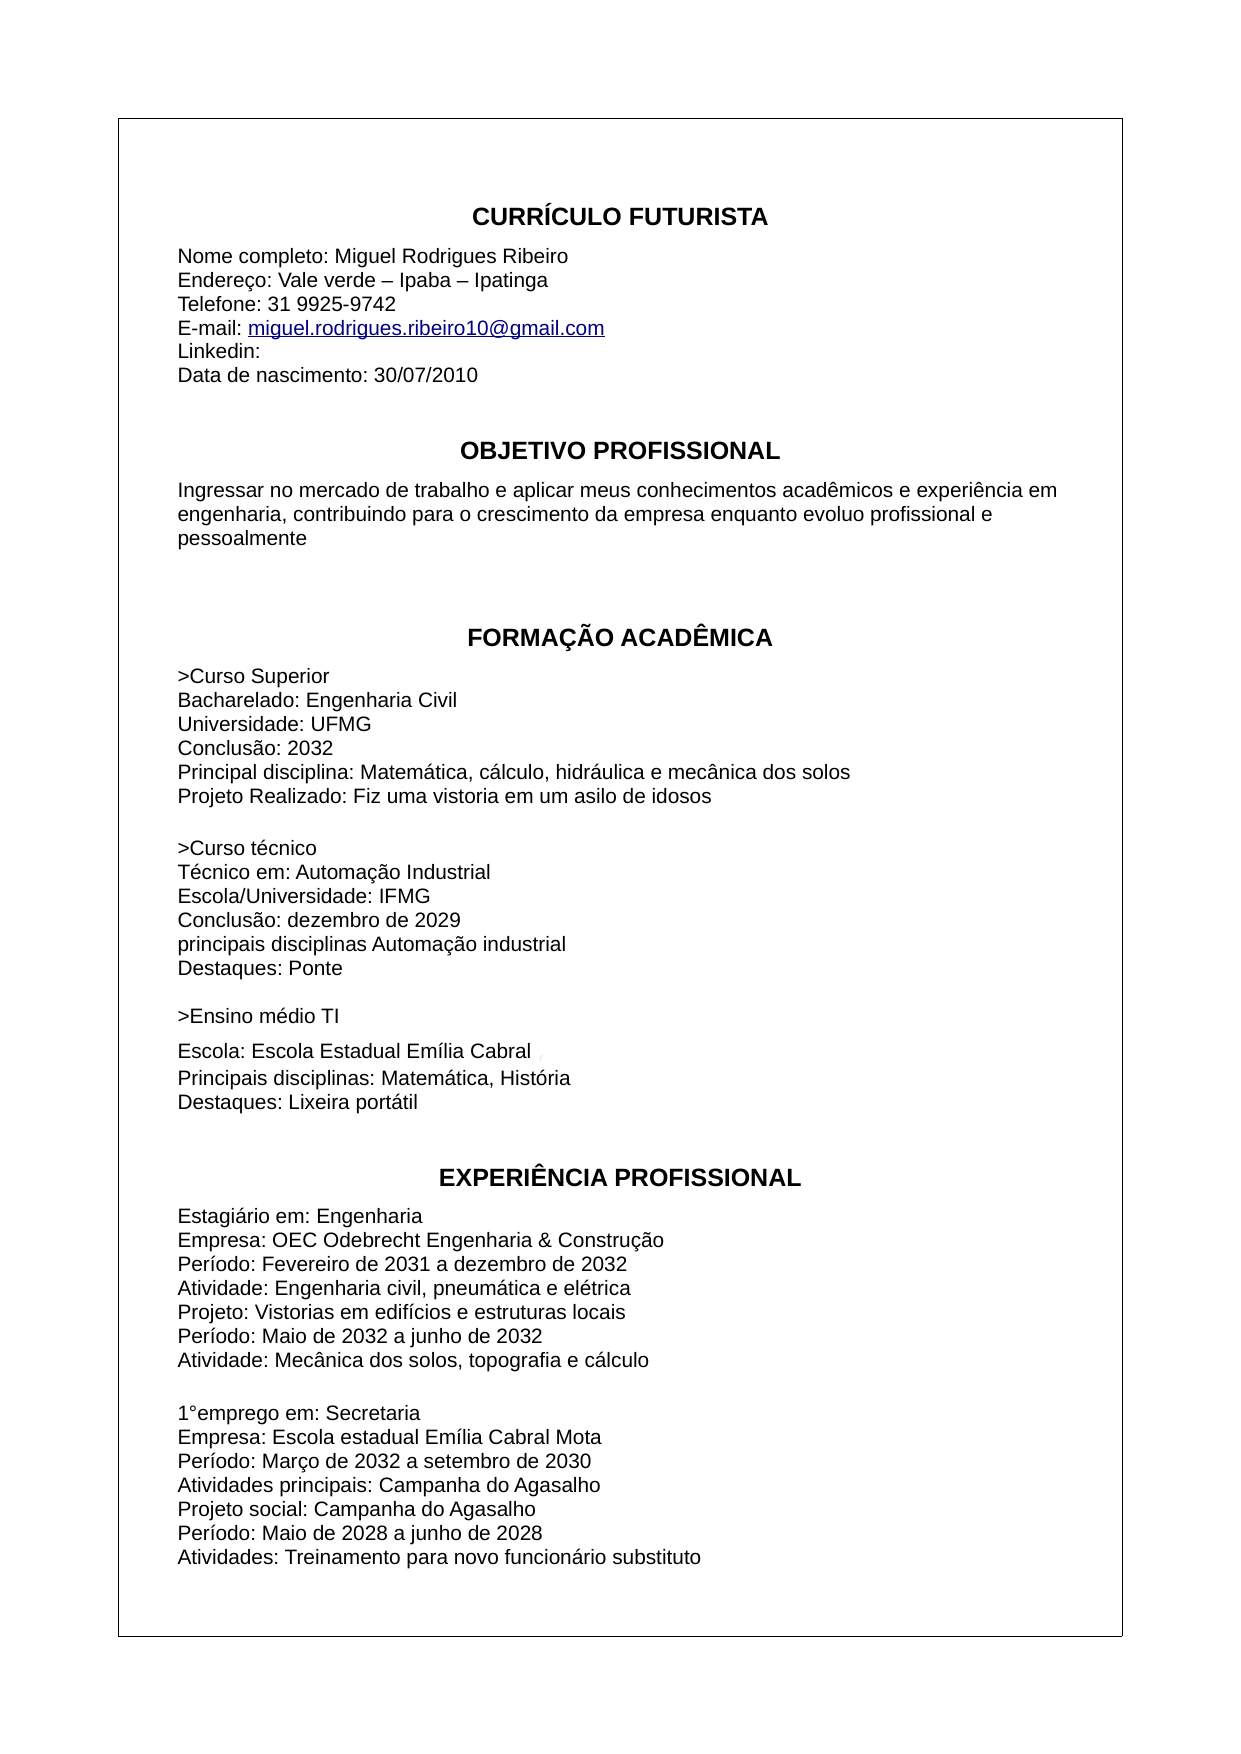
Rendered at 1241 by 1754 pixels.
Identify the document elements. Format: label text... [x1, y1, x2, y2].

subtitle EXPERIÊNCIA PROFISSIONAL [177, 1163, 1063, 1192]
text Nome completo: Miguel Rodrigues Ribeiro [177, 243, 1063, 267]
text E-mail: miguel.rodrigues.ribeiro10@gmail.com [177, 315, 1063, 339]
text Data de nascimento: 30/07/2010 [177, 363, 1063, 387]
text >Ensino médio TI [177, 1004, 1063, 1028]
subtitle CURRÍCULO FUTURISTA [177, 202, 1063, 231]
text Atividade: Engenharia civil, pneumática e elétrica [177, 1276, 1063, 1300]
text Conclusão: dezembro de 2029 [177, 908, 1063, 932]
text Universidade: UFMG [177, 712, 1063, 736]
text 1°emprego em: Secretaria [177, 1401, 1063, 1425]
text principais disciplinas Automação industrial [177, 932, 1063, 956]
text >Curso técnico [177, 836, 1063, 860]
text Período: Maio de 2028 a junho de 2028 [177, 1521, 1063, 1544]
text Telefone: 31 9925-9742 [177, 291, 1063, 315]
text Técnico em: Automação Industrial [177, 860, 1063, 884]
text Período: Maio de 2032 a junho de 2032 [177, 1324, 1063, 1348]
text Atividades principais: Campanha do Agasalho [177, 1473, 1063, 1497]
text Período: Março de 2032 a setembro de 2030 [177, 1449, 1063, 1473]
text Bacharelado: Engenharia Civil [177, 688, 1063, 712]
text Estagiário em: Engenharia [177, 1204, 1063, 1228]
text Conclusão: 2032 [177, 736, 1063, 759]
text Projeto: Vistorias em edifícios e estruturas locais [177, 1300, 1063, 1324]
text Destaques: Ponte [177, 956, 1063, 980]
text Ingressar no mercado de trabalho e aplicar meus conhecimentos acadêmicos e experiência em engenharia, contribuindo para o crescimento da empresa enquanto evoluo profissional e pessoalmente [177, 477, 1063, 549]
text Empresa: Escola estadual Emília Cabral Mota [177, 1425, 1063, 1449]
text Destaques: Lixeira portátil [177, 1090, 1063, 1114]
text Linkedin: [177, 339, 1063, 363]
text Endereço: Vale verde – Ipaba – Ipatinga [177, 267, 1063, 291]
text Atividades: Treinamento para novo funcionário substituto [177, 1544, 1063, 1568]
text Projeto social: Campanha do Agasalho [177, 1497, 1063, 1521]
subtitle OBJETIVO PROFISSIONAL [177, 436, 1063, 465]
text Escola/Universidade: IFMG [177, 884, 1063, 908]
subtitle FORMAÇÃO ACADÊMICA [177, 622, 1063, 651]
text Atividade: Mecânica dos solos, topografia e cálculo [177, 1348, 1063, 1372]
text Principal disciplina: Matemática, cálculo, hidráulica e mecânica dos solos [177, 759, 1063, 783]
text >Curso Superior [177, 664, 1063, 688]
text Empresa: OEC Odebrecht Engenharia & Construção [177, 1228, 1063, 1252]
text Principais disciplinas: Matemática, História [177, 1066, 1063, 1090]
text Projeto Realizado: Fiz uma vistoria em um asilo de idosos [177, 783, 1063, 807]
text Período: Fevereiro de 2031 a dezembro de 2032 [177, 1252, 1063, 1276]
text Escola: Escola Estadual Emília Cabral , [177, 1028, 1063, 1066]
